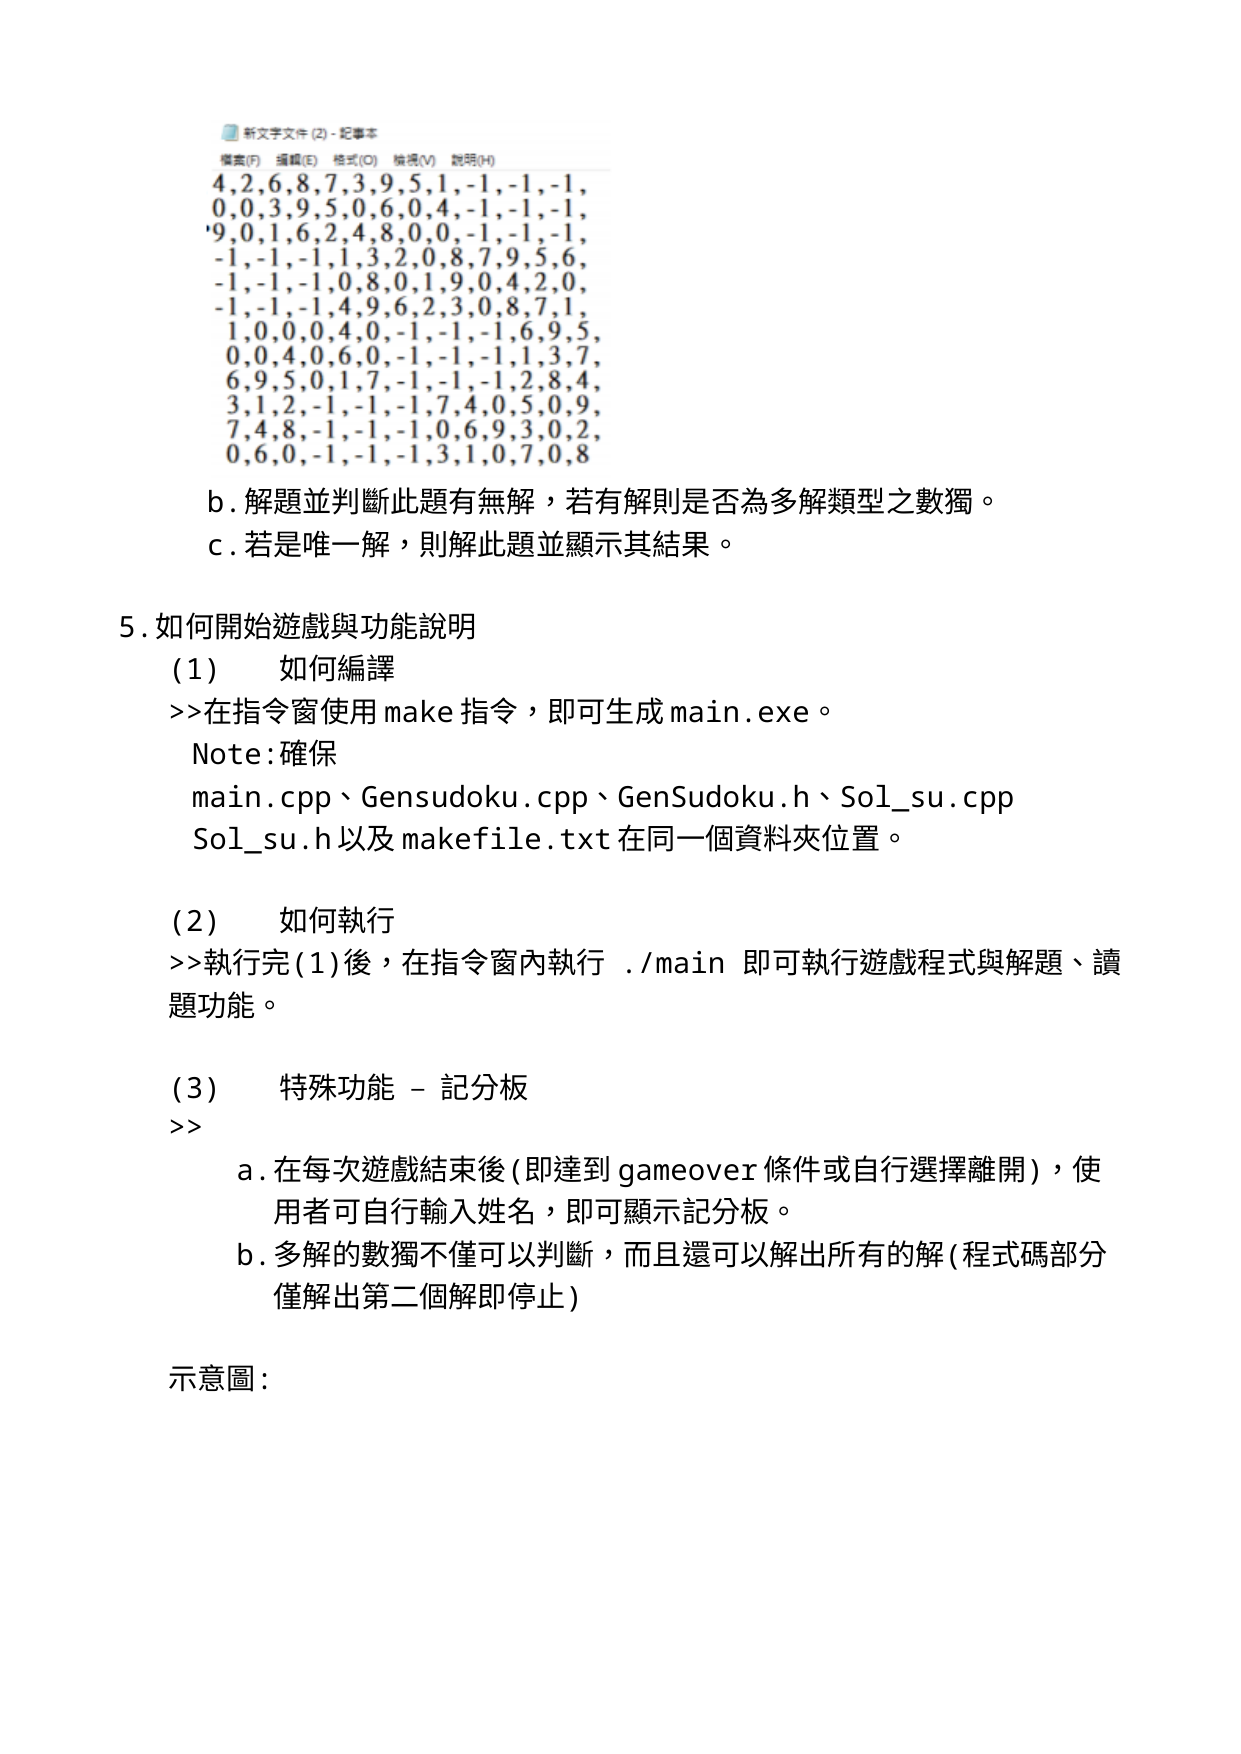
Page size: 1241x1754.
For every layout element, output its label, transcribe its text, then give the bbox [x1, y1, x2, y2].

list 在每次遊戲結束後(即達到gameover條件或自行選擇離開)，使用者可自行輸入姓名，即可顯示記分板。 [236, 1146, 1122, 1231]
text >>執行完(1)後，在指令窗內執行 ./main 即可執行遊戲程式與解題、讀題功能。 [168, 940, 1122, 1025]
list 多解的數獨不僅可以判斷，而且還可以解出所有的解(程式碼部分僅解出第二個解即停止) [236, 1231, 1122, 1316]
list 若是唯一解，則解此題並顯示其結果。 [207, 521, 1122, 564]
list 如何開始遊戲與功能說明 [118, 603, 1122, 646]
text 示意圖: [168, 1356, 1122, 1398]
list 如何編譯 [168, 646, 1122, 688]
list 特殊功能 – 記分板 [168, 1064, 1122, 1107]
text >>在指令窗使用make指令，即可生成main.exe。 [118, 688, 1122, 731]
text >> [168, 1107, 1122, 1146]
text Note:確保 main.cpp、Gensudoku.cpp、GenSudoku.h、Sol_su.cpp Sol_su.h以及makefile.txt在同一個資料夾位置。 [192, 731, 1122, 858]
list 解題並判斷此題有無解，若有解則是否為多解類型之數獨。 [207, 479, 1122, 521]
list 如何執行 [168, 898, 1122, 940]
